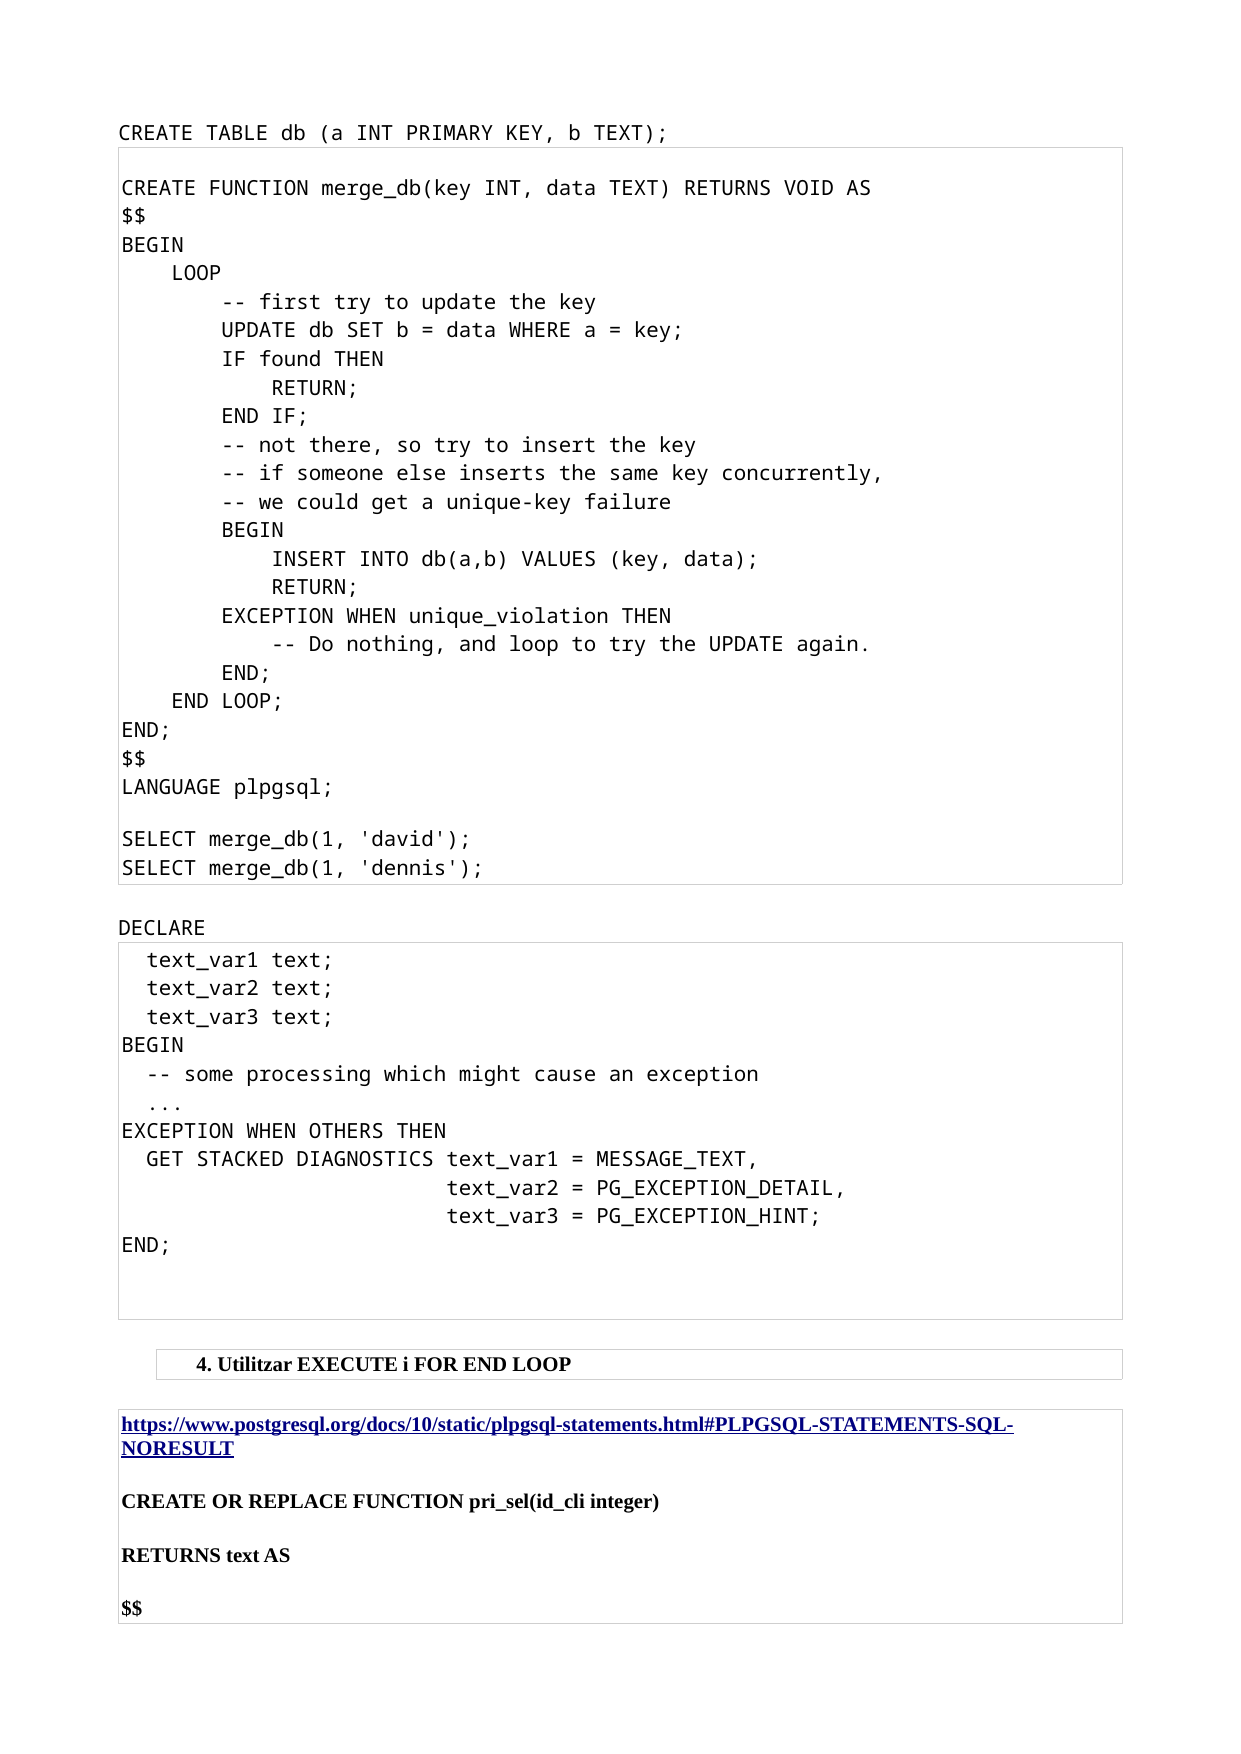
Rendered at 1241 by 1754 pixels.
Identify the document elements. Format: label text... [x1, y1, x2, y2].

text text_var3 = PG_EXCEPTION_HINT; [119, 1199, 1122, 1227]
text text_var1 text; [119, 943, 1122, 971]
text RETURNS text AS [119, 1540, 1122, 1567]
text $$ [119, 199, 1122, 227]
text DECLARE [118, 913, 1122, 942]
text SELECT merge_db(1, 'dennis'); [119, 849, 1122, 884]
text text_var2 = PG_EXCEPTION_DETAIL, [119, 1170, 1122, 1199]
text https://www.postgresql.org/docs/10/static/plpgsql-statements.html#PLPGSQL-STATEMENTS-SQL-NORESULT [119, 1410, 1122, 1460]
text GET STACKED DIAGNOSTICS text_var1 = MESSAGE_TEXT, [119, 1142, 1122, 1170]
text UPDATE db SET b = data WHERE a = key; [119, 313, 1122, 341]
text RETURN; [119, 370, 1122, 398]
text text_var3 text; [119, 999, 1122, 1028]
text SELECT merge_db(1, 'david'); [119, 821, 1122, 849]
text END LOOP; [119, 684, 1122, 712]
text -- some processing which might cause an exception [119, 1056, 1122, 1084]
text BEGIN [119, 512, 1122, 541]
text CREATE TABLE db (a INT PRIMARY KEY, b TEXT); [118, 118, 1122, 147]
text INSERT INTO db(a,b) VALUES (key, data); [119, 541, 1122, 569]
list 4. Utilitzar EXECUTE i FOR END LOOP [157, 1350, 1122, 1379]
text LOOP [119, 256, 1122, 284]
text RETURN; [119, 569, 1122, 598]
text -- we could get a unique-key failure [119, 484, 1122, 512]
text -- first try to update the key [119, 284, 1122, 313]
text END; [119, 712, 1122, 741]
text -- not there, so try to insert the key [119, 427, 1122, 455]
text -- if someone else inserts the same key concurrently, [119, 455, 1122, 484]
text END IF; [119, 398, 1122, 427]
text END; [119, 655, 1122, 684]
text CREATE OR REPLACE FUNCTION pri_sel(id_cli integer) [119, 1486, 1122, 1513]
text CREATE FUNCTION merge_db(key INT, data TEXT) RETURNS VOID AS [119, 170, 1122, 199]
text $$ [119, 1593, 1122, 1623]
text LANGUAGE plpgsql; [119, 769, 1122, 801]
text $$ [119, 741, 1122, 769]
text BEGIN [119, 1028, 1122, 1056]
text -- Do nothing, and loop to try the UPDATE again. [119, 627, 1122, 655]
text ... [119, 1084, 1122, 1113]
text END; [119, 1227, 1122, 1259]
text EXCEPTION WHEN unique_violation THEN [119, 598, 1122, 627]
text IF found THEN [119, 341, 1122, 370]
text BEGIN [119, 227, 1122, 256]
text EXCEPTION WHEN OTHERS THEN [119, 1113, 1122, 1142]
text text_var2 text; [119, 971, 1122, 999]
